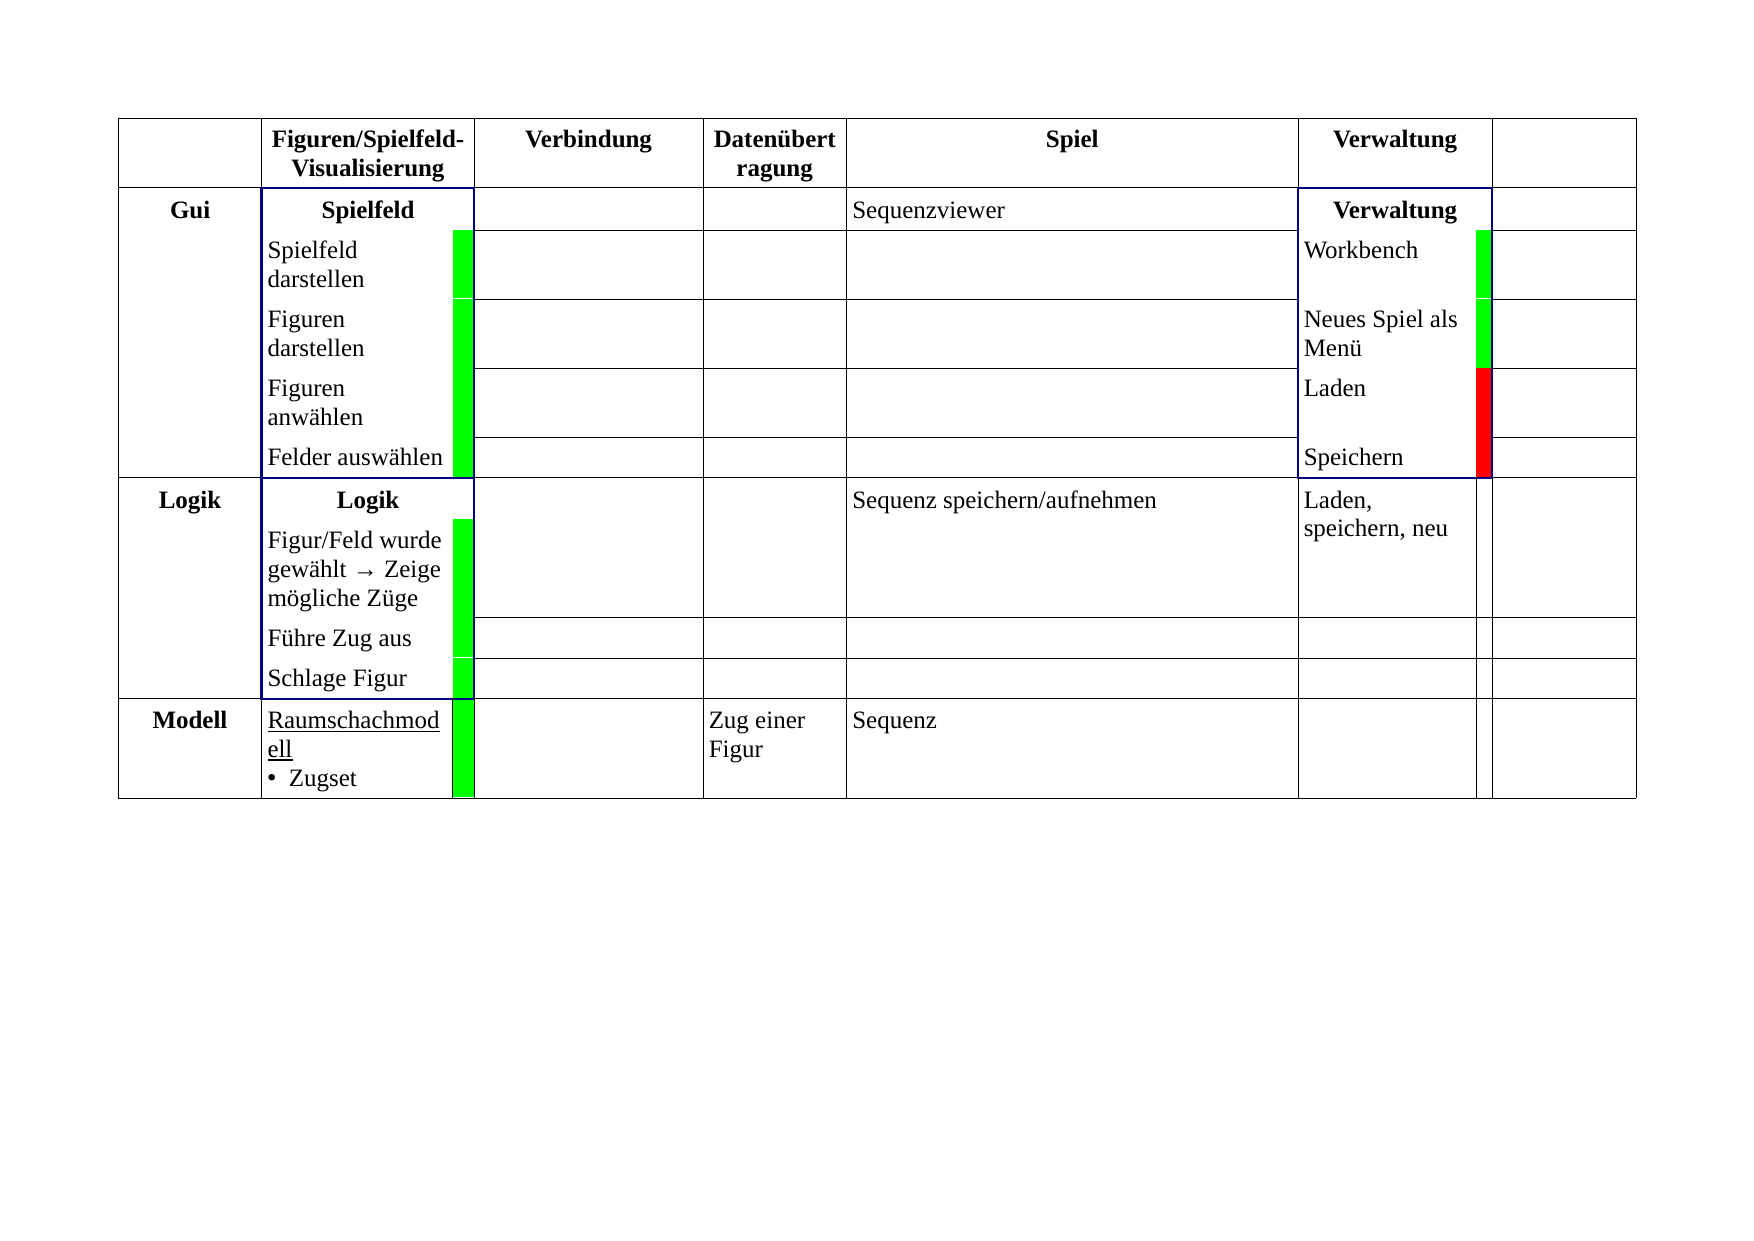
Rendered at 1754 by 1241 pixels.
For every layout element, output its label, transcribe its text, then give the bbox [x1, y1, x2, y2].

table_header Spiel [847, 119, 1298, 187]
table_cell [704, 300, 846, 368]
table_cell Spielfeld darstellen [263, 230, 452, 298]
table_cell [704, 438, 846, 477]
table_cell Laden [1299, 368, 1476, 437]
table_cell [453, 299, 473, 368]
table_cell Laden, speichern, neu [1299, 479, 1476, 617]
table_cell Figuren darstellen [263, 299, 452, 368]
table_cell Speichern [1299, 437, 1476, 477]
table_cell Spielfeld [263, 189, 473, 229]
table_cell Schlage Figur [263, 658, 452, 698]
table_cell [1476, 230, 1491, 298]
table_cell Sequenz speichern/aufnehmen [847, 478, 1298, 617]
table_cell [1477, 479, 1492, 617]
table_cell [1299, 699, 1476, 797]
table_cell [1493, 438, 1636, 477]
table_cell [1493, 188, 1636, 229]
table_header [119, 119, 261, 187]
table_cell [453, 519, 473, 617]
table_cell [1477, 659, 1492, 698]
table_cell [475, 300, 703, 368]
table_header Figuren/Spielfeld-Visualisierung [262, 119, 474, 187]
table_cell [1477, 618, 1492, 657]
table_cell [453, 700, 474, 797]
table_cell [453, 437, 473, 477]
table_cell [847, 618, 1298, 657]
table_cell Verwaltung [1299, 189, 1491, 229]
table_cell [1493, 300, 1636, 368]
table_cell [453, 230, 473, 298]
table_cell [704, 478, 846, 617]
table_cell [453, 368, 473, 437]
table_cell [453, 617, 473, 657]
table_header Verbindung [475, 119, 703, 187]
table_cell [1493, 659, 1636, 698]
table_cell [1493, 369, 1636, 437]
table_cell Figuren anwählen [263, 368, 452, 437]
table_cell [1476, 299, 1491, 368]
table_cell [475, 231, 703, 298]
table_cell [1299, 659, 1476, 698]
table_cell [847, 369, 1297, 437]
table_cell [704, 231, 846, 298]
table_header [1493, 119, 1636, 187]
table_cell Raumschachmodell Zugset [262, 700, 452, 797]
table_cell [704, 618, 846, 657]
table_cell [475, 478, 703, 617]
table_cell [847, 659, 1298, 698]
table_cell Workbench [1299, 230, 1476, 298]
table_cell Modell [119, 699, 261, 797]
table_cell Sequenzviewer [847, 188, 1297, 229]
table_cell [475, 188, 703, 229]
table_cell [475, 438, 703, 477]
table_header Verwaltung [1299, 119, 1492, 187]
table_cell [1476, 437, 1491, 477]
table_cell [475, 699, 703, 797]
table_cell Figur/Feld wurde gewählt → Zeige mögliche Züge [263, 519, 452, 617]
table_cell [1493, 618, 1636, 657]
table_cell Logik [263, 479, 473, 519]
table_cell [1476, 368, 1491, 437]
table_cell [475, 369, 703, 437]
table_cell Gui [119, 188, 260, 477]
table_cell Felder auswählen [263, 437, 452, 477]
table_cell [847, 231, 1297, 298]
table_cell [475, 618, 703, 657]
table_cell [704, 659, 846, 698]
table_cell [453, 658, 473, 698]
table_cell Zug einer Figur [704, 699, 846, 797]
table_cell [1493, 699, 1636, 797]
table_cell [475, 659, 703, 698]
table_cell [847, 438, 1297, 477]
table_cell Sequenz [847, 699, 1298, 797]
table_cell [1477, 699, 1492, 797]
table_cell [847, 300, 1297, 368]
table_cell [704, 188, 846, 229]
table_header Datenübertragung [704, 119, 846, 187]
table_cell Führe Zug aus [263, 617, 452, 657]
table_cell [1493, 231, 1636, 298]
table_cell [1299, 618, 1476, 657]
table_cell [704, 369, 846, 437]
table_cell Neues Spiel als Menü [1299, 299, 1476, 368]
table_cell [1493, 478, 1636, 617]
table_cell Logik [119, 478, 260, 698]
